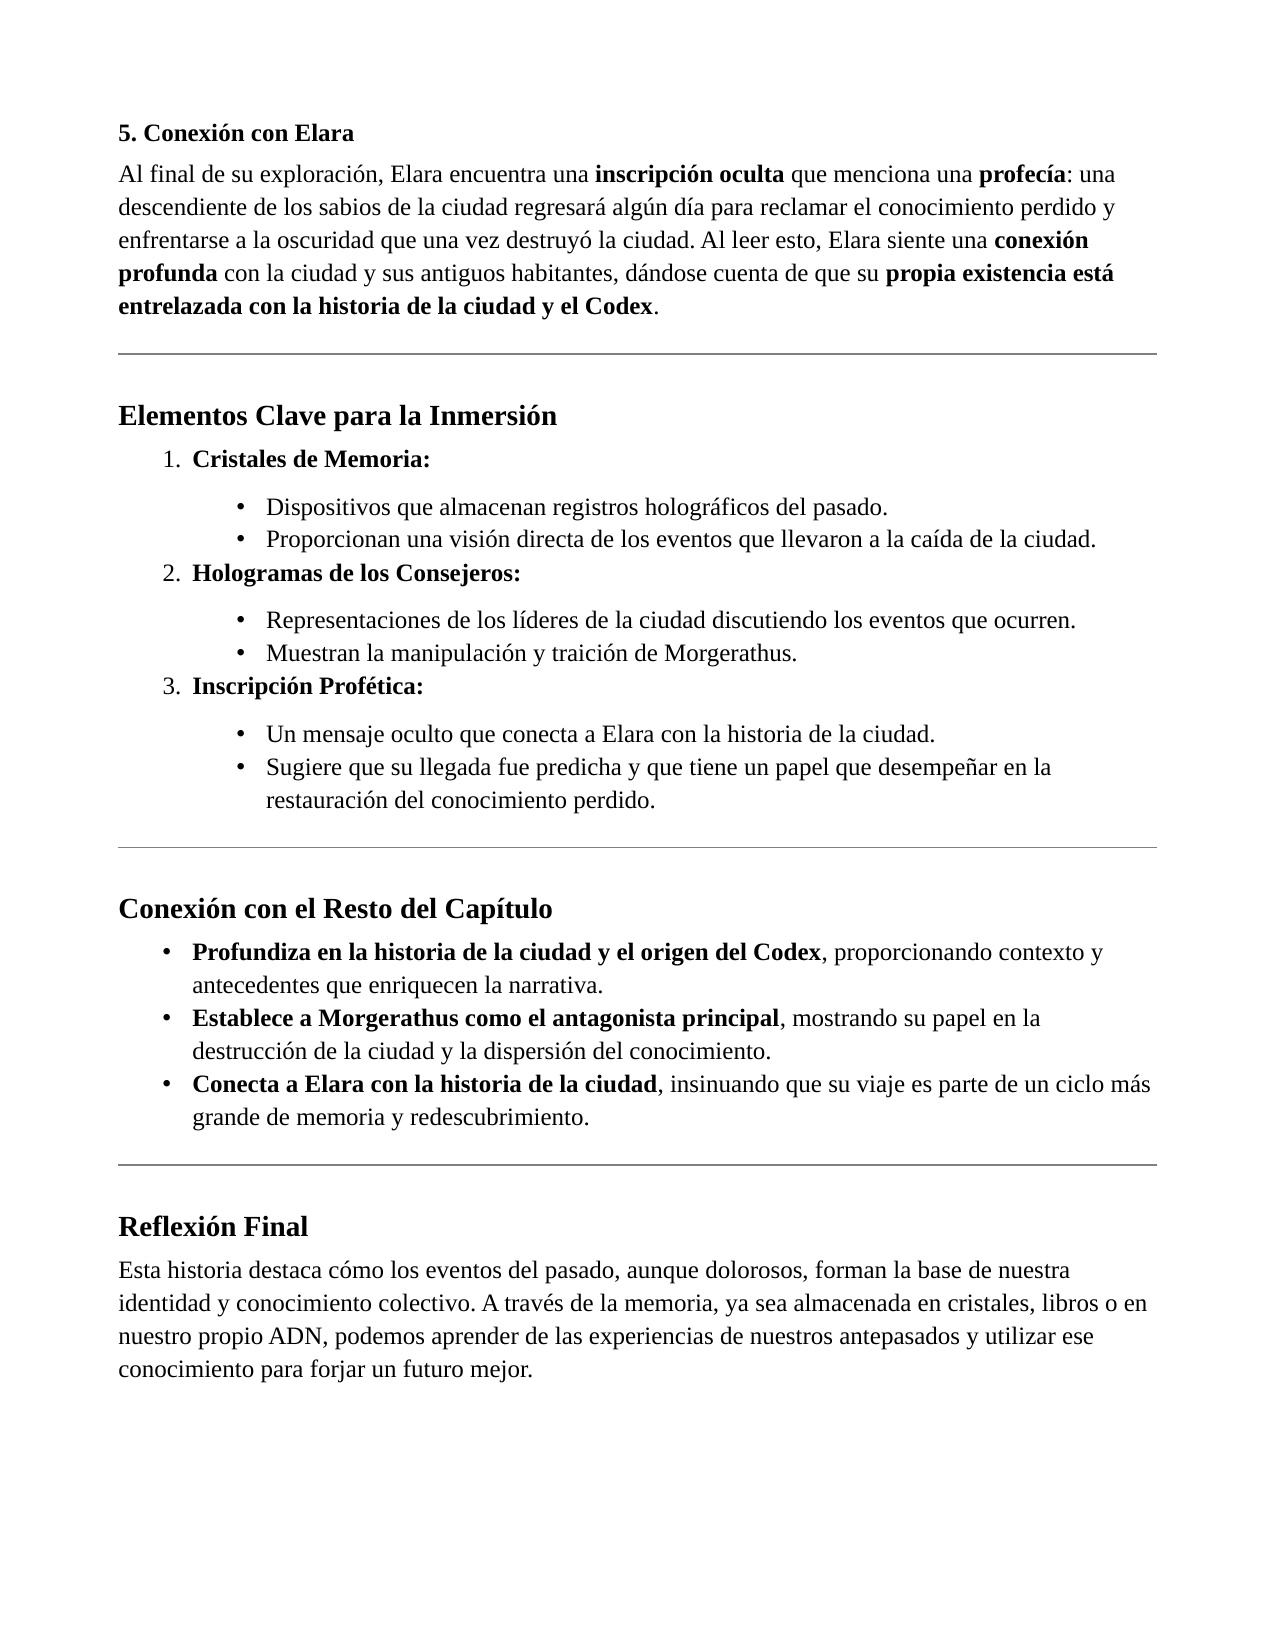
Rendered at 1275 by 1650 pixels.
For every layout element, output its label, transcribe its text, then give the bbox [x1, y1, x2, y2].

text Al final de su exploración, Elara encuentra una inscripción oculta que menciona una profecía: una descendiente de los sabios de la ciudad regresará algún día para reclamar el conocimiento perdido y enfrentarse a la oscuridad que una vez destruyó la ciudad. Al leer esto, Elara siente una conexión profunda con la ciudad y sus antiguos habitantes, dándose cuenta de que su propia existencia está entrelazada con la historia de la ciudad y el Codex. [118, 159, 1157, 320]
list Profundiza en la historia de la ciudad y el origen del Codex, proporcionando contexto y antecedentes que enriquecen la narrativa. [162, 937, 1157, 999]
list Un mensaje oculto que conecta a Elara con la historia de la ciudad. [236, 719, 1157, 748]
list Cristales de Memoria: [162, 444, 1157, 473]
list Hologramas de los Consejeros: [162, 558, 1157, 586]
list Conecta a Elara con la historia de la ciudad, insinuando que su viaje es parte de un ciclo más grande de memoria y redescubrimiento. [162, 1069, 1157, 1131]
list Proporcionan una visión directa de los eventos que llevaron a la caída de la ciudad. [236, 524, 1157, 553]
subtitle Elementos Clave para la Inmersión [118, 398, 1157, 431]
subtitle Reflexión Final [118, 1209, 1157, 1242]
subtitle Conexión con el Resto del Capítulo [118, 891, 1157, 925]
list Dispositivos que almacenan registros holográficos del pasado. [236, 492, 1157, 520]
list Sugiere que su llegada fue predicha y que tiene un papel que desempeñar en la restauración del conocimiento perdido. [236, 752, 1157, 814]
list Representaciones de los líderes de la ciudad discutiendo los eventos que ocurren. [236, 605, 1157, 634]
list Inscripción Profética: [162, 671, 1157, 700]
text Esta historia destaca cómo los eventos del pasado, aunque dolorosos, forman la base de nuestra identidad y conocimiento colectivo. A través de la memoria, ya sea almacenada en cristales, libros o en nuestro propio ADN, podemos aprender de las experiencias de nuestros antepasados y utilizar ese conocimiento para forjar un futuro mejor. [118, 1255, 1157, 1383]
list Establece a Morgerathus como el antagonista principal, mostrando su papel en la destrucción de la ciudad y la dispersión del conocimiento. [162, 1003, 1157, 1065]
list Muestran la manipulación y traición de Morgerathus. [236, 638, 1157, 667]
subtitle 5. Conexión con Elara [118, 118, 1157, 147]
